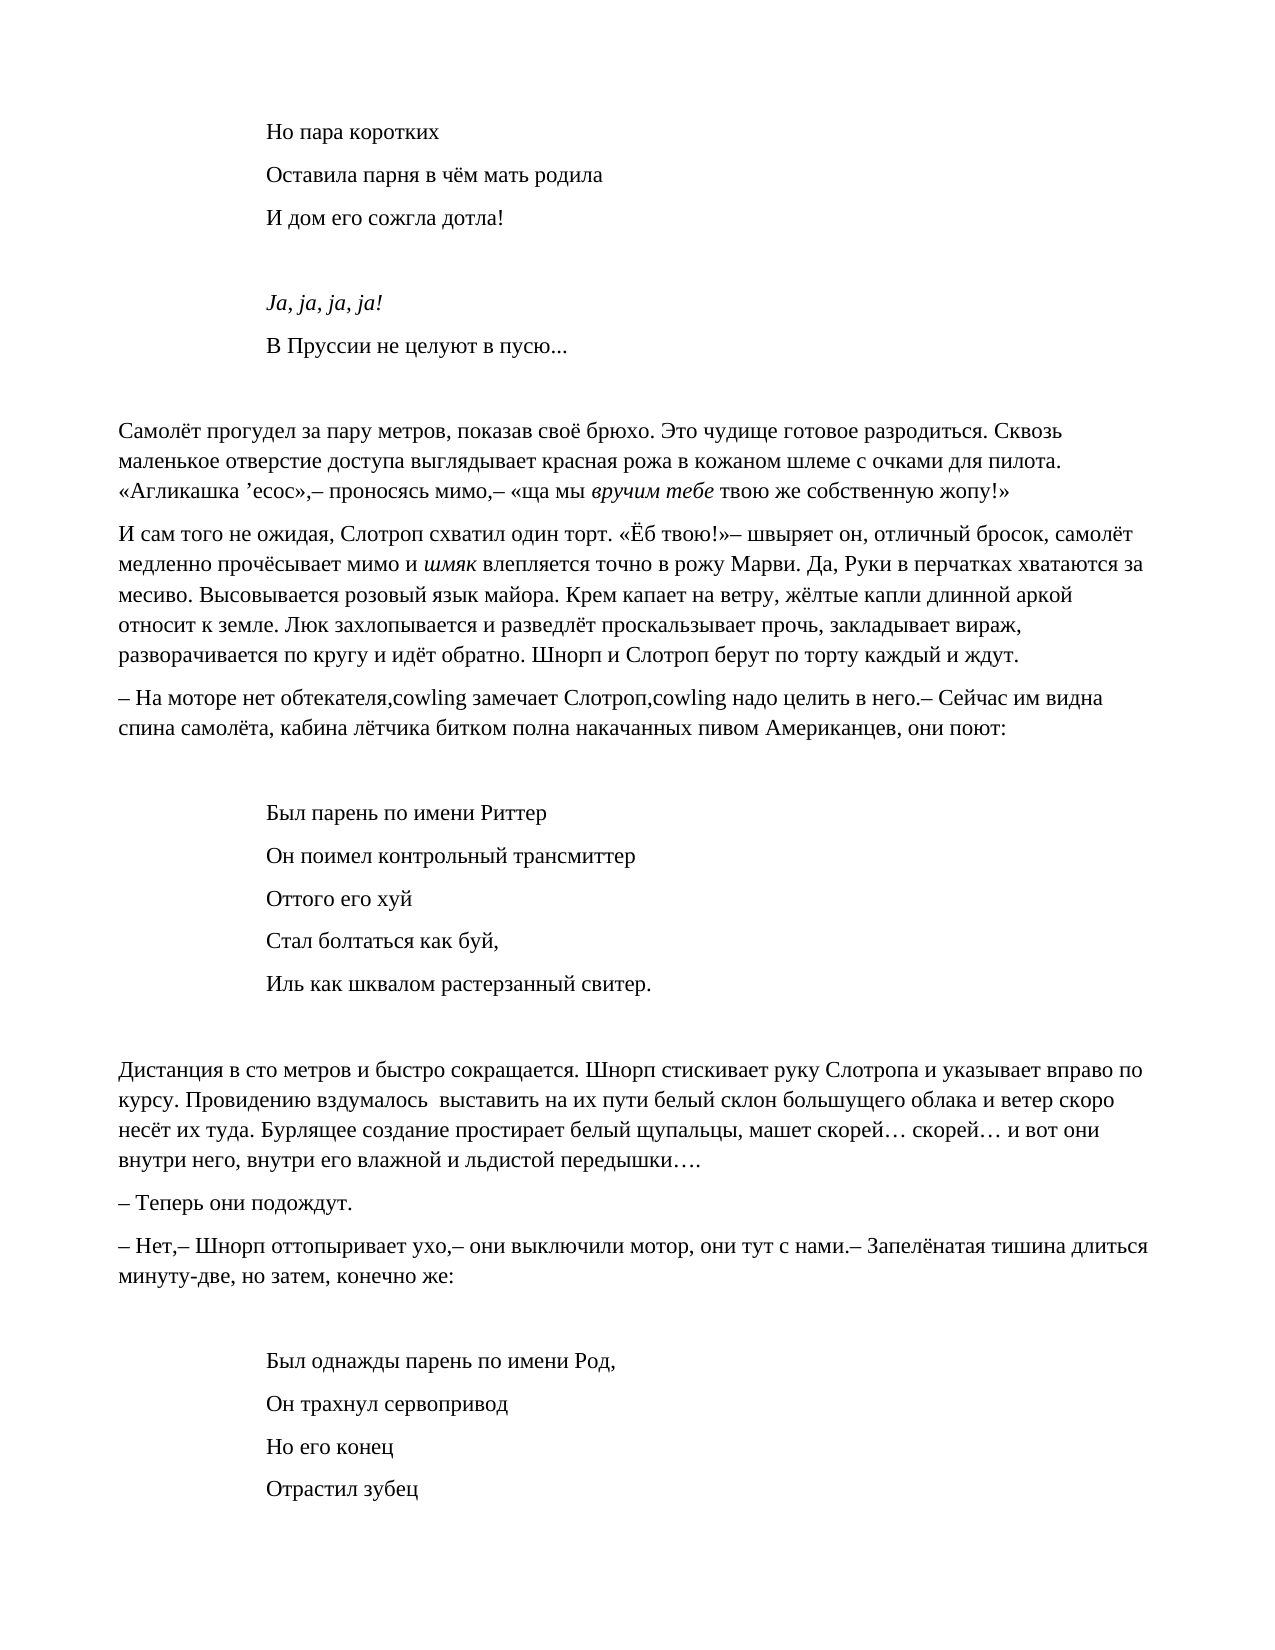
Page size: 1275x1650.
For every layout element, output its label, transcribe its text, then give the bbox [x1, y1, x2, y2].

text Стал болтаться как буй, [266, 927, 1157, 954]
text – Нет,– Шнорп оттопыривает ухо,– они выключили мотор, они тут с нами.– Запелёнатая тишина длиться минуту-две, но затем, конечно же: [118, 1232, 1157, 1288]
text Но пара коротких [266, 118, 1157, 144]
text Был однажды парень по имени Род, [266, 1347, 1157, 1374]
text И дом его сожгла дотла! [266, 203, 1157, 230]
text И сам того не ожидая, Слотроп схватил один торт. «Ёб твою!»– швыряет он, отличный бросок, самолёт медленно прочёсывает мимо и шмяк влепляется точно в рожу Марви. Да, Руки в перчатках хватаются за месиво. Высовывается розовый язык майора. Крем капает на ветру, жёлтые капли длинной аркой относит к земле. Люк захлопывается и разведлёт проскальзывает прочь, закладывает вираж, разворачивается по кругу и идёт обратно. Шнорп и Слотроп берут по торту каждый и ждут. [118, 520, 1157, 667]
text Отрастил зубец [266, 1475, 1157, 1502]
text Но его конец [266, 1433, 1157, 1459]
text Иль как шквалом растерзанный свитер. [266, 970, 1157, 997]
text В Пруссии не целуют в пусю... [266, 332, 1157, 358]
text Он трахнул сервопривод [266, 1390, 1157, 1416]
text Оставила парня в чём мать родила [266, 161, 1157, 187]
text Самолёт прогудел за пару метров, показав своё брюхо. Это чудище готовое разродиться. Сквозь маленькое отверстие доступа выглядывает красная рожа в кожаном шлеме с очками для пилота. «Агликашка ’есос»,– проносясь мимо,– «ща мы вручим тебе твою же собственную жопу!» [118, 417, 1157, 504]
text – На моторе нет обтекателя,cowling замечает Слотроп,cowling надо целить в него.– Сейчас им видна спина самолёта, кабина лётчика битком полна накачанных пивом Американцев, они поют: [118, 684, 1157, 740]
text – Теперь они подождут. [118, 1189, 1157, 1215]
text Ja, ja, ja, ja! [266, 289, 1157, 315]
text Оттого его хуй [266, 885, 1157, 911]
text Он поимел контрольный трансмиттер [266, 842, 1157, 868]
text Дистанция в сто метров и быстро сокращается. Шнорп стискивает руку Слотропа и указывает вправо по курсу. Провидению вздумалось выставить на их пути белый склон большущего облака и ветер скоро несёт их туда. Бурлящее создание простирает белый щупальцы, машет скорей… скорей… и вот они внутри него, внутри его влажной и льдистой передышки…. [118, 1056, 1157, 1173]
text Был парень по имени Риттер [266, 799, 1157, 826]
